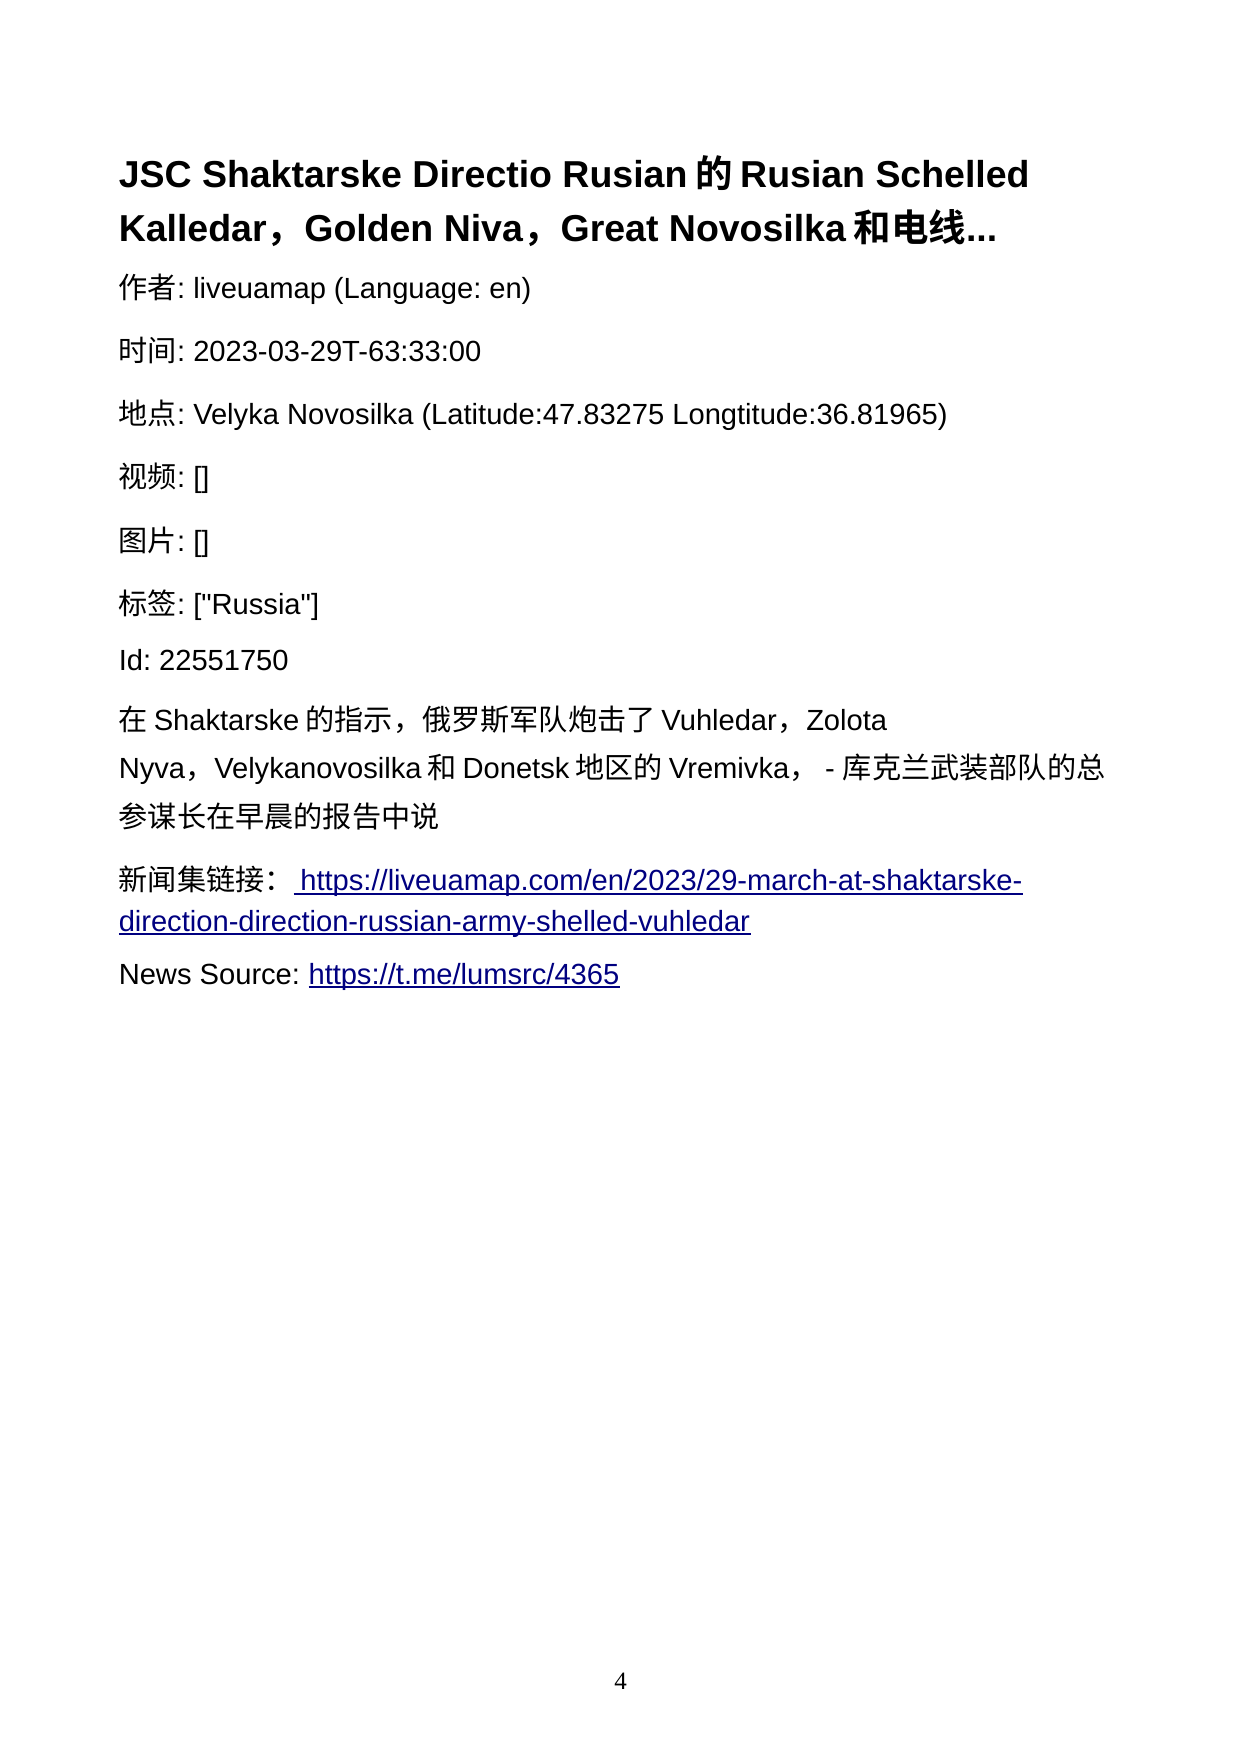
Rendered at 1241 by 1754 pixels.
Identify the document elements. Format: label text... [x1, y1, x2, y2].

text 图片: [] [118, 517, 1122, 559]
text 标签: ["Russia"] [118, 580, 1122, 622]
text 地点: Velyka Novosilka (Latitude:47.83275 Longtitude:36.81965) [118, 391, 1122, 433]
text Id: 22551750 [118, 643, 1122, 677]
text 新闻集链接： https://liveuamap.com/en/2023/29-march-at-shaktarske-direction-direction-russian-army-shelled-vuhledar [118, 857, 1122, 937]
text 视频: [] [118, 454, 1122, 496]
subtitle JSC Shaktarske Directio Rusian的Rusian Schelled Kalledar，Golden Niva，Great Novosilka和电线... [118, 143, 1122, 252]
text 作者: liveuamap (Language: en) [118, 264, 1122, 307]
text 在Shaktarske的指示，俄罗斯军队炮击了Vuhledar，Zolota Nyva，Velykanovosilka和Donetsk地区的Vremivka， - 库克兰武装部队的总参谋长在早晨的报告中说 [118, 696, 1122, 836]
text 时间: 2023-03-29T-63:33:00 [118, 328, 1122, 370]
text News Source: https://t.me/lumsrc/4365 [118, 957, 1122, 991]
